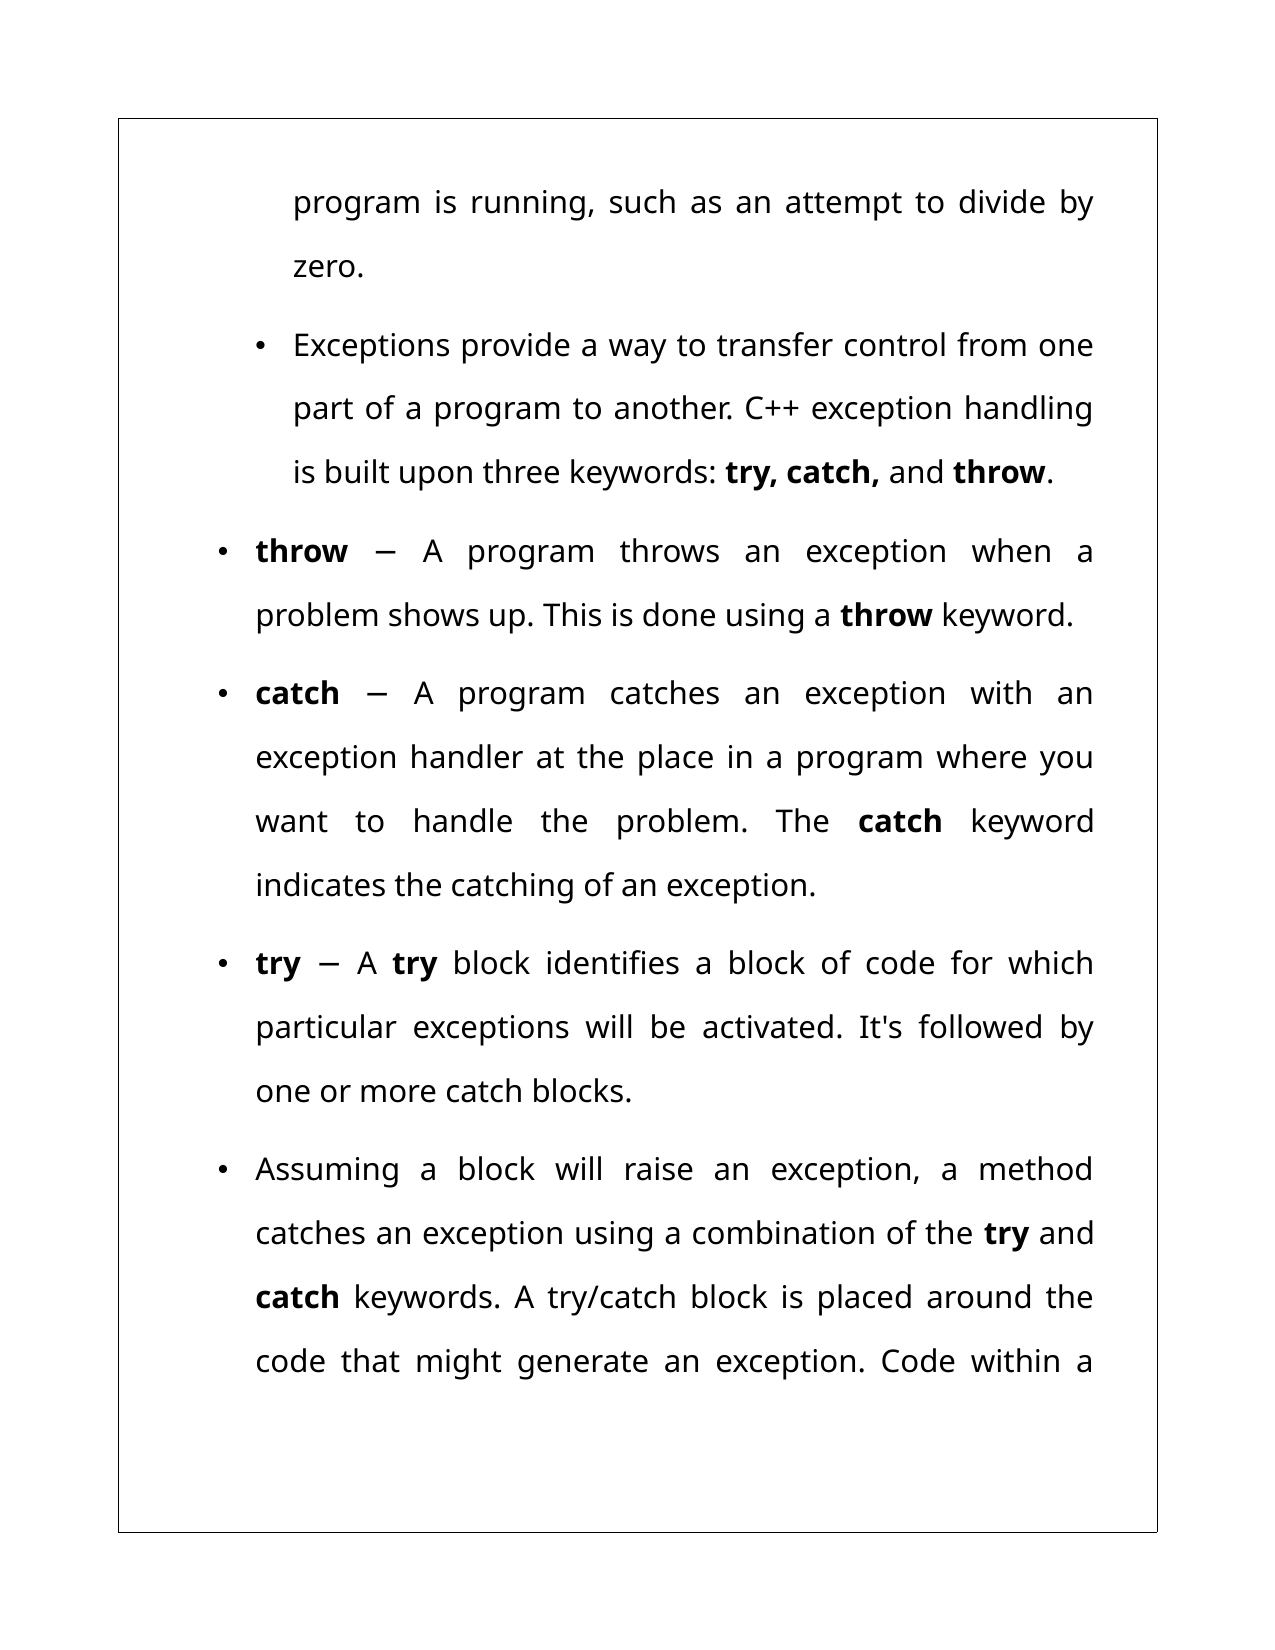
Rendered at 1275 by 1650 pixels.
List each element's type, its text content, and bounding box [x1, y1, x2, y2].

list program is running, such as an attempt to divide by zero. [255, 180, 1095, 287]
list Exceptions provide a way to transfer control from one part of a program to another. C++ exception handling is built upon three keywords: try, catch, and throw. [255, 322, 1095, 493]
list try − A try block identifies a block of code for which particular exceptions will be activated. It's followed by one or more catch blocks. [218, 941, 1095, 1111]
list Assuming a block will raise an exception, a method catches an exception using a combination of the try and catch keywords. A try/catch block is placed around the code that might generate an exception. Code within a [218, 1147, 1095, 1381]
list throw − A program throws an exception when a problem shows up. This is done using a throw keyword. [218, 529, 1095, 635]
list catch − A program catches an exception with an exception handler at the place in a program where you want to handle the problem. The catch keyword indicates the catching of an exception. [218, 671, 1095, 905]
